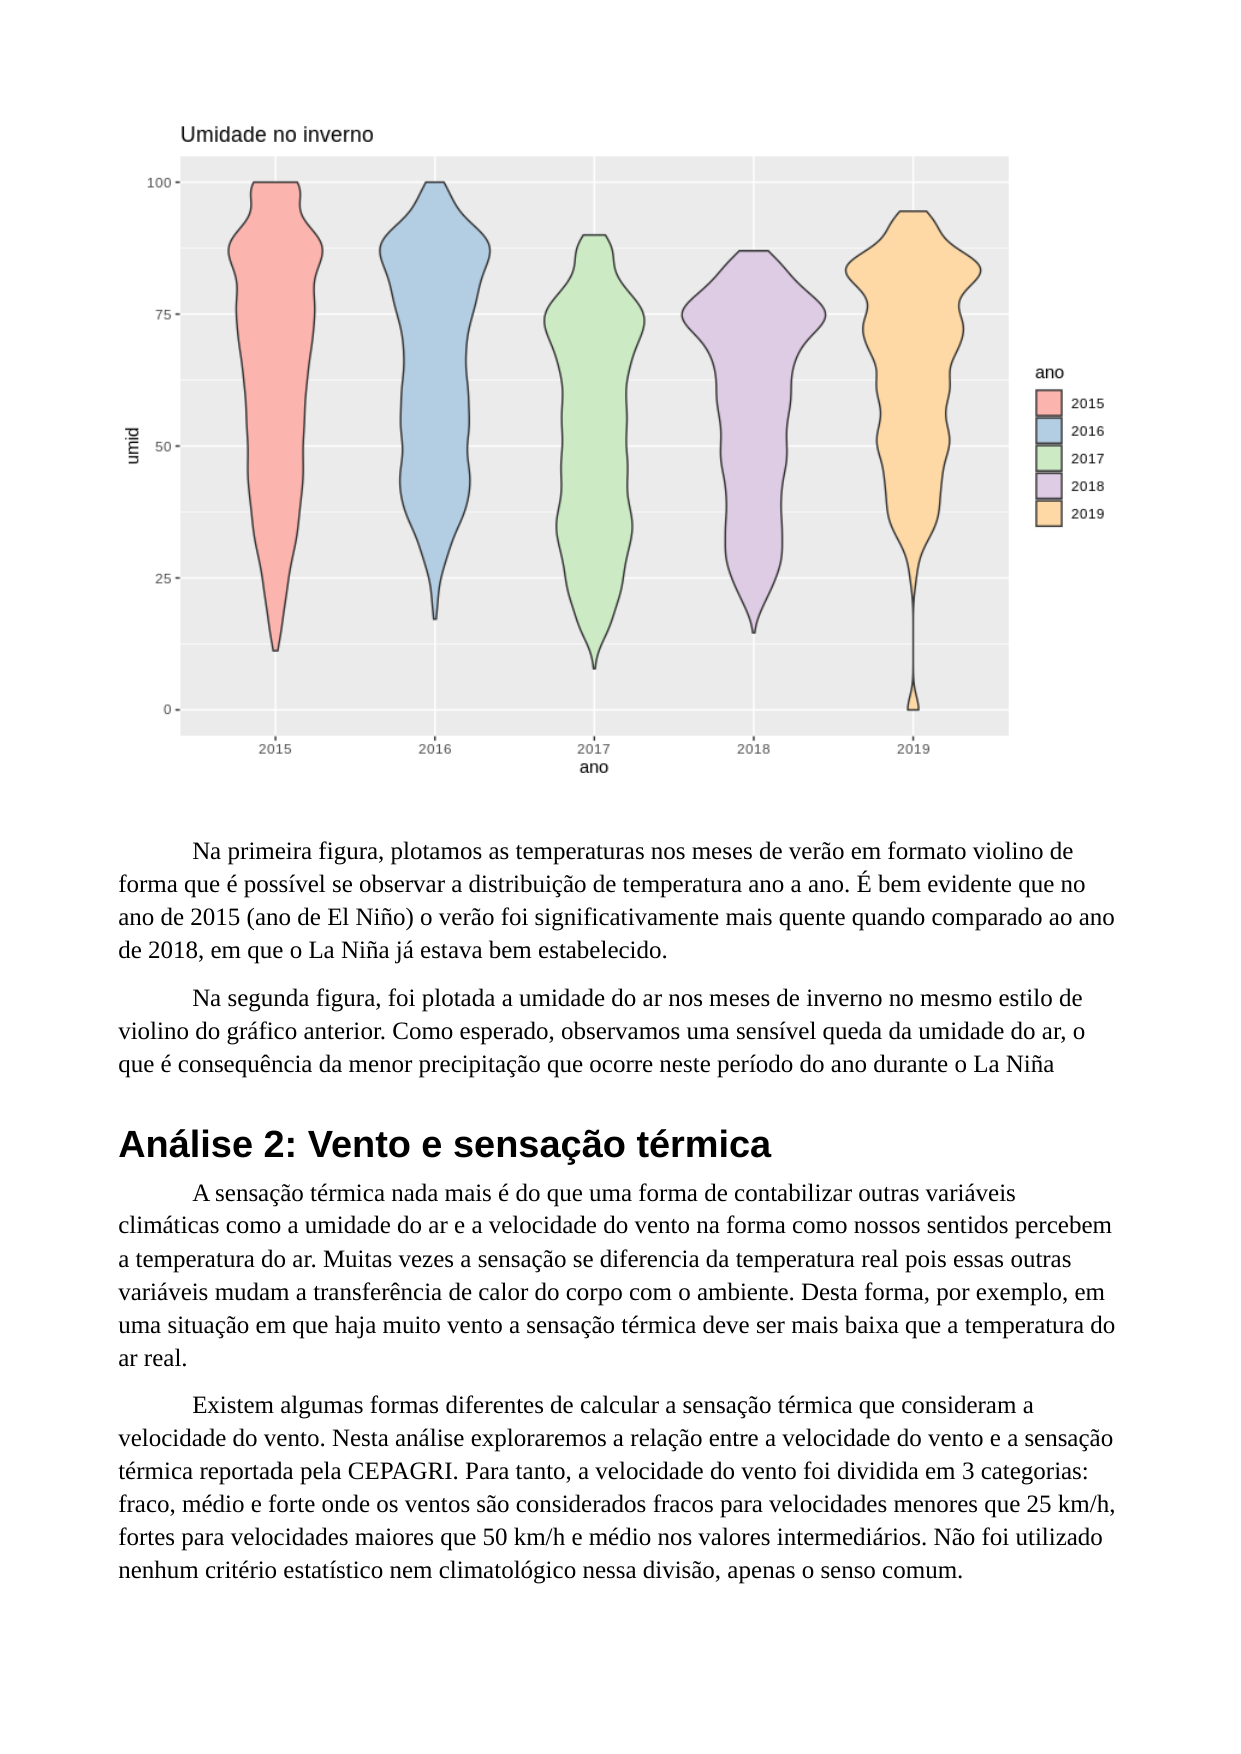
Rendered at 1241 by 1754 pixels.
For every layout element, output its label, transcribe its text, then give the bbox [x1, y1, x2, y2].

picture [118, 118, 1123, 785]
subtitle Análise 2: Vento e sensação térmica [118, 1121, 1122, 1165]
text A sensação térmica nada mais é do que uma forma de contabilizar outras variáveis climáticas como a umidade do ar e a velocidade do vento na forma como nossos sentidos percebem a temperatura do ar. Muitas vezes a sensação se diferencia da temperatura real pois essas outras variáveis mudam a transferência de calor do corpo com o ambiente. Desta forma, por exemplo, em uma situação em que haja muito vento a sensação térmica deve ser mais baixa que a temperatura do ar real. [118, 1178, 1122, 1371]
text Na segunda figura, foi plotada a umidade do ar nos meses de inverno no mesmo estilo de violino do gráfico anterior. Como esperado, observamos uma sensível queda da umidade do ar, o que é consequência da menor precipitação que ocorre neste período do ano durante o La Niña [118, 983, 1122, 1078]
text Existem algumas formas diferentes de calcular a sensação térmica que consideram a velocidade do vento. Nesta análise exploraremos a relação entre a velocidade do vento e a sensação térmica reportada pela CEPAGRI. Para tanto, a velocidade do vento foi dividida em 3 categorias: fraco, médio e forte onde os ventos são considerados fracos para velocidades menores que 25 km/h, fortes para velocidades maiores que 50 km/h e médio nos valores intermediários. Não foi utilizado nenhum critério estatístico nem climatológico nessa divisão, apenas o senso comum. [118, 1390, 1122, 1584]
text Na primeira figura, plotamos as temperaturas nos meses de verão em formato violino de forma que é possível se observar a distribuição de temperatura ano a ano. É bem evidente que no ano de 2015 (ano de El Niño) o verão foi significativamente mais quente quando comparado ao ano de 2018, em que o La Niña já estava bem estabelecido. [118, 836, 1122, 964]
